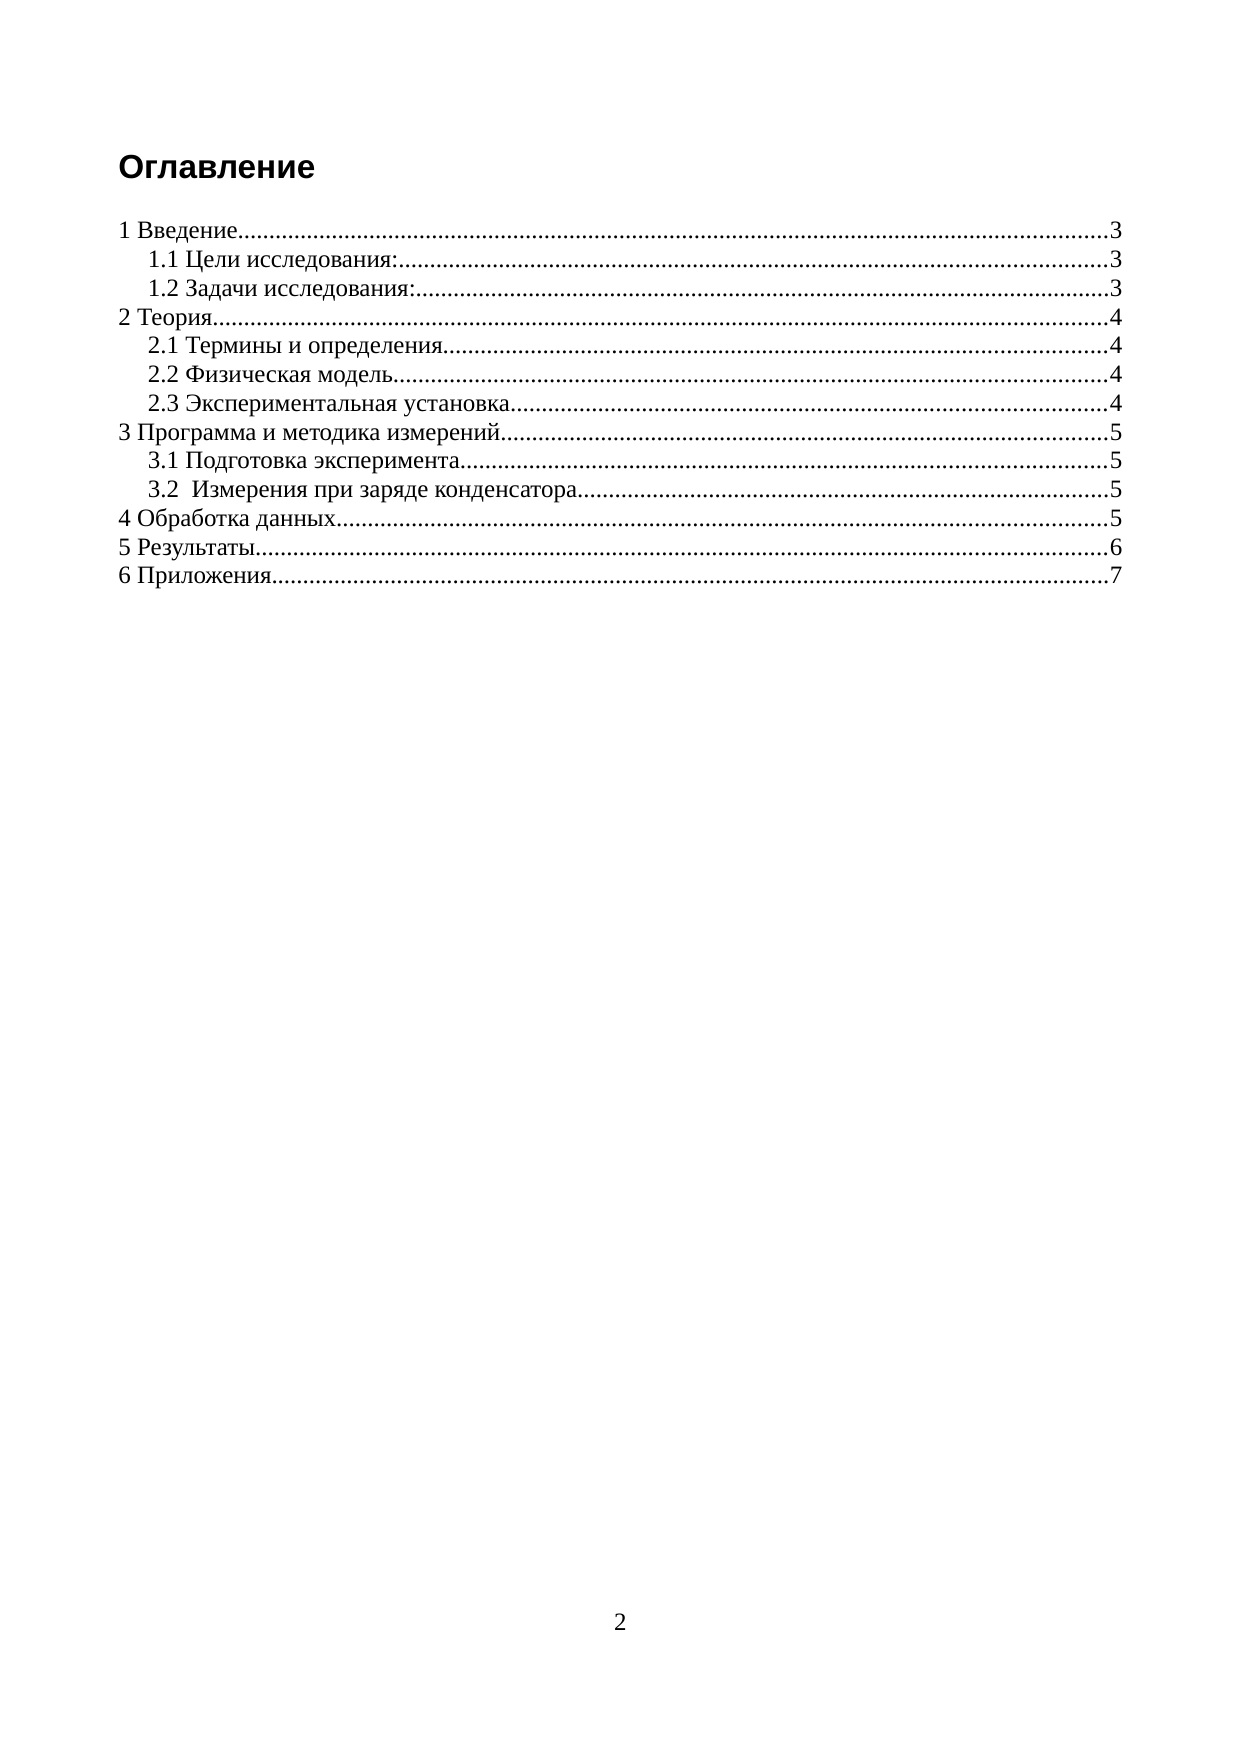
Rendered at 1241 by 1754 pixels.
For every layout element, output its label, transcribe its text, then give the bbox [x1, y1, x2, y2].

text 3.2 Измерения при заряде конденсатора 5 [148, 474, 1122, 503]
subtitle Оглавление [118, 148, 1122, 186]
text 1 Введение. 3 [118, 216, 1122, 244]
text 3.1 Подготовка эксперимента 5 [148, 446, 1122, 474]
text 1.2 Задачи исследования: 3 [148, 273, 1122, 302]
text 2.3 Экспериментальная установка 4 [148, 388, 1122, 417]
text 2 Теория. 4 [118, 302, 1122, 331]
text 4 Обработка данных. 5 [118, 503, 1122, 532]
text 2.2 Физическая модель 4 [148, 359, 1122, 388]
text 5 Результаты 6 [118, 532, 1122, 561]
text 1.1 Цели исследования: 3 [148, 244, 1122, 273]
text 2.1 Термины и определения. 4 [148, 331, 1122, 359]
text 6 Приложения. 7 [118, 561, 1122, 589]
text 3 Программа и методика измерений 5 [118, 417, 1122, 446]
